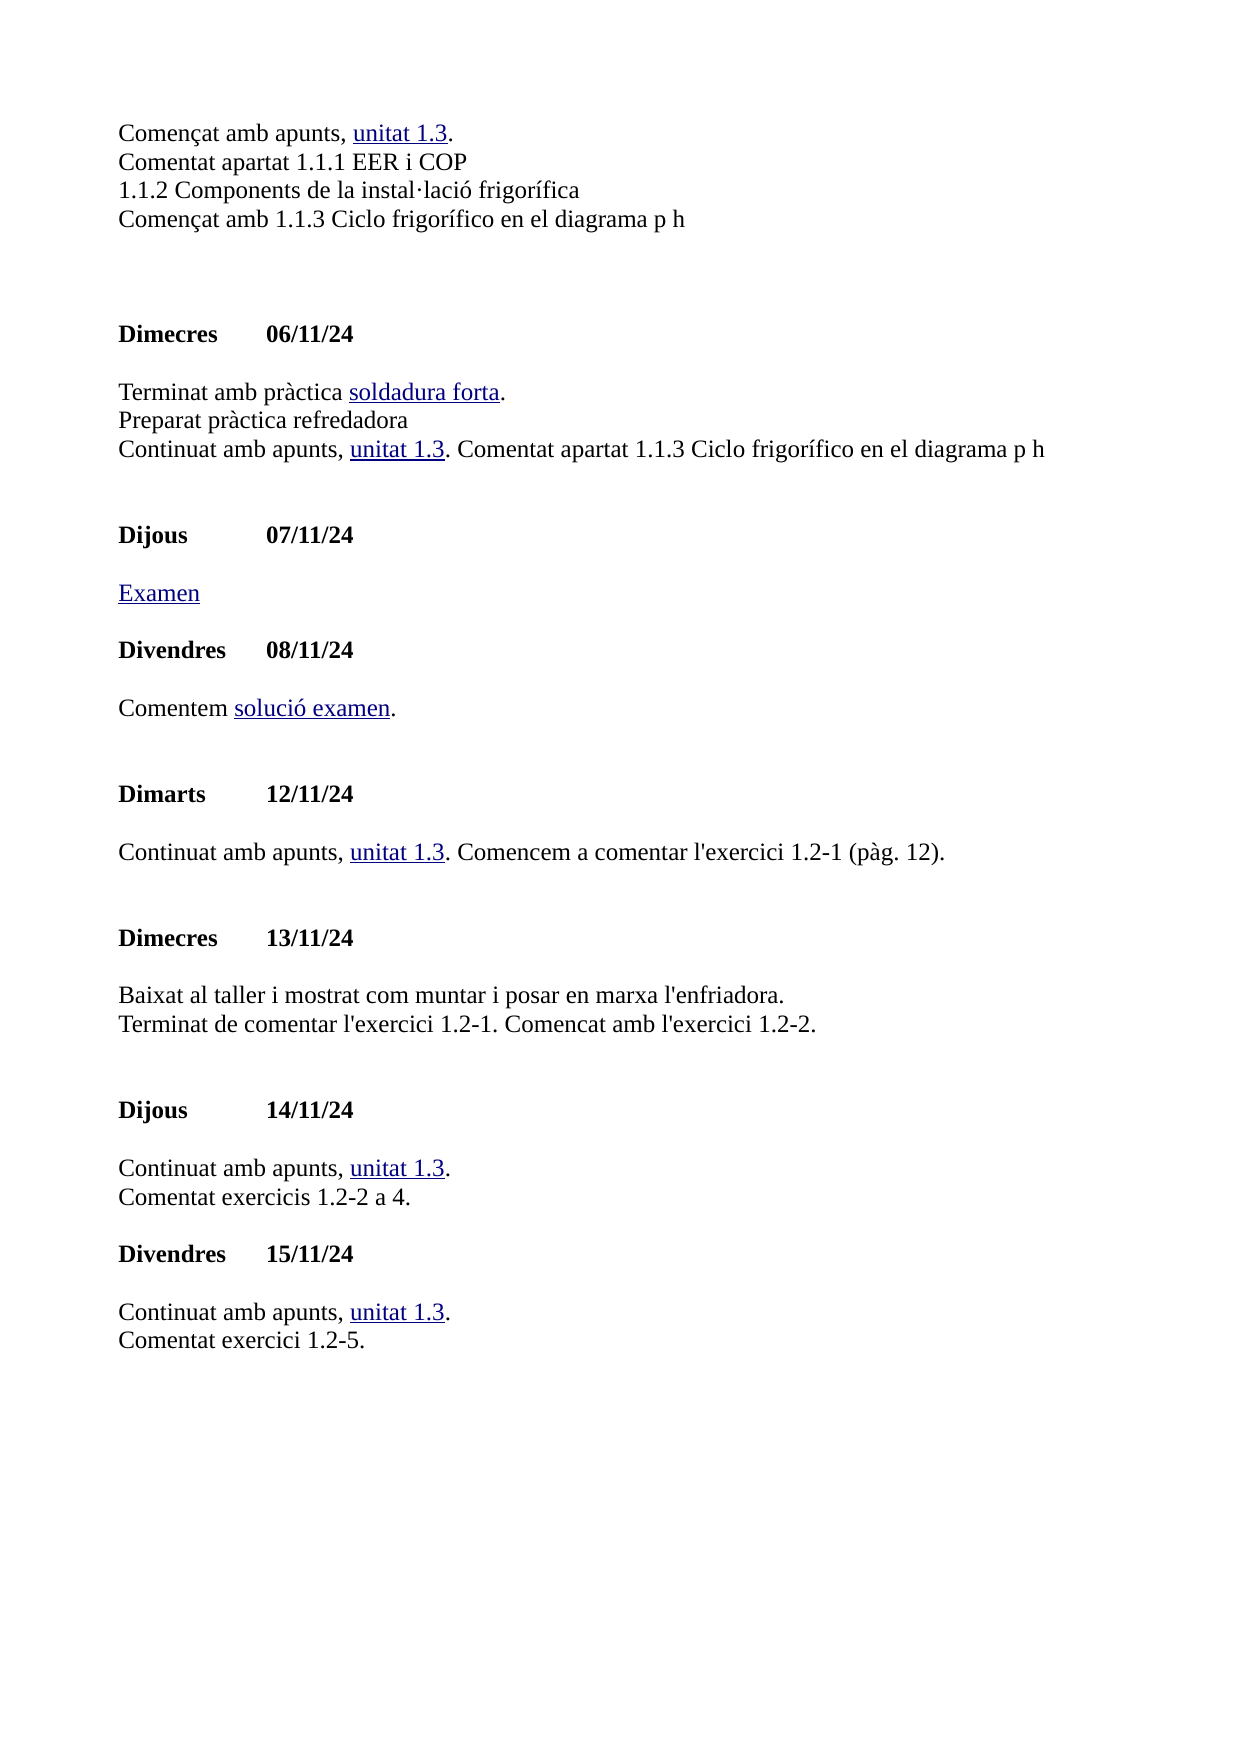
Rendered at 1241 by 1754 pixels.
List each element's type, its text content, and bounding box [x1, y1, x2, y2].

text Divendres 08/11/24 [118, 636, 1122, 664]
text Examen [118, 578, 1122, 607]
text Continuat amb apunts, unitat 1.3. Comentat apartat 1.1.3 Ciclo frigorífico en el diagrama p h [118, 434, 1122, 463]
text Començat amb 1.1.3 Ciclo frigorífico en el diagrama p h [118, 204, 1122, 233]
text Divendres 15/11/24 [118, 1239, 1122, 1268]
text Dimecres 06/11/24 [118, 319, 1122, 348]
text Continuat amb apunts, unitat 1.3. [118, 1153, 1122, 1182]
text Terminat de comentar l'exercici 1.2-1. Comencat amb l'exercici 1.2-2. [118, 1009, 1122, 1038]
text Dimecres 13/11/24 [118, 923, 1122, 952]
text Continuat amb apunts, unitat 1.3. [118, 1297, 1122, 1326]
text Preparat pràctica refredadora [118, 406, 1122, 434]
text Continuat amb apunts, unitat 1.3. Comencem a comentar l'exercici 1.2-1 (pàg. 12). [118, 837, 1122, 866]
text 1.1.2 Components de la instal·lació frigorífica [118, 176, 1122, 204]
text Dijous 14/11/24 [118, 1096, 1122, 1124]
text Dimarts 12/11/24 [118, 779, 1122, 808]
text Comentat apartat 1.1.1 EER i COP [118, 147, 1122, 176]
text Dijous 07/11/24 [118, 521, 1122, 549]
text Comentat exercicis 1.2-2 a 4. [118, 1182, 1122, 1211]
text Començat amb apunts, unitat 1.3. [118, 118, 1122, 147]
text Baixat al taller i mostrat com muntar i posar en marxa l'enfriadora. [118, 981, 1122, 1009]
text Comentat exercici 1.2-5. [118, 1326, 1122, 1354]
text Comentem solució examen. [118, 693, 1122, 722]
text Terminat amb pràctica soldadura forta. [118, 377, 1122, 406]
